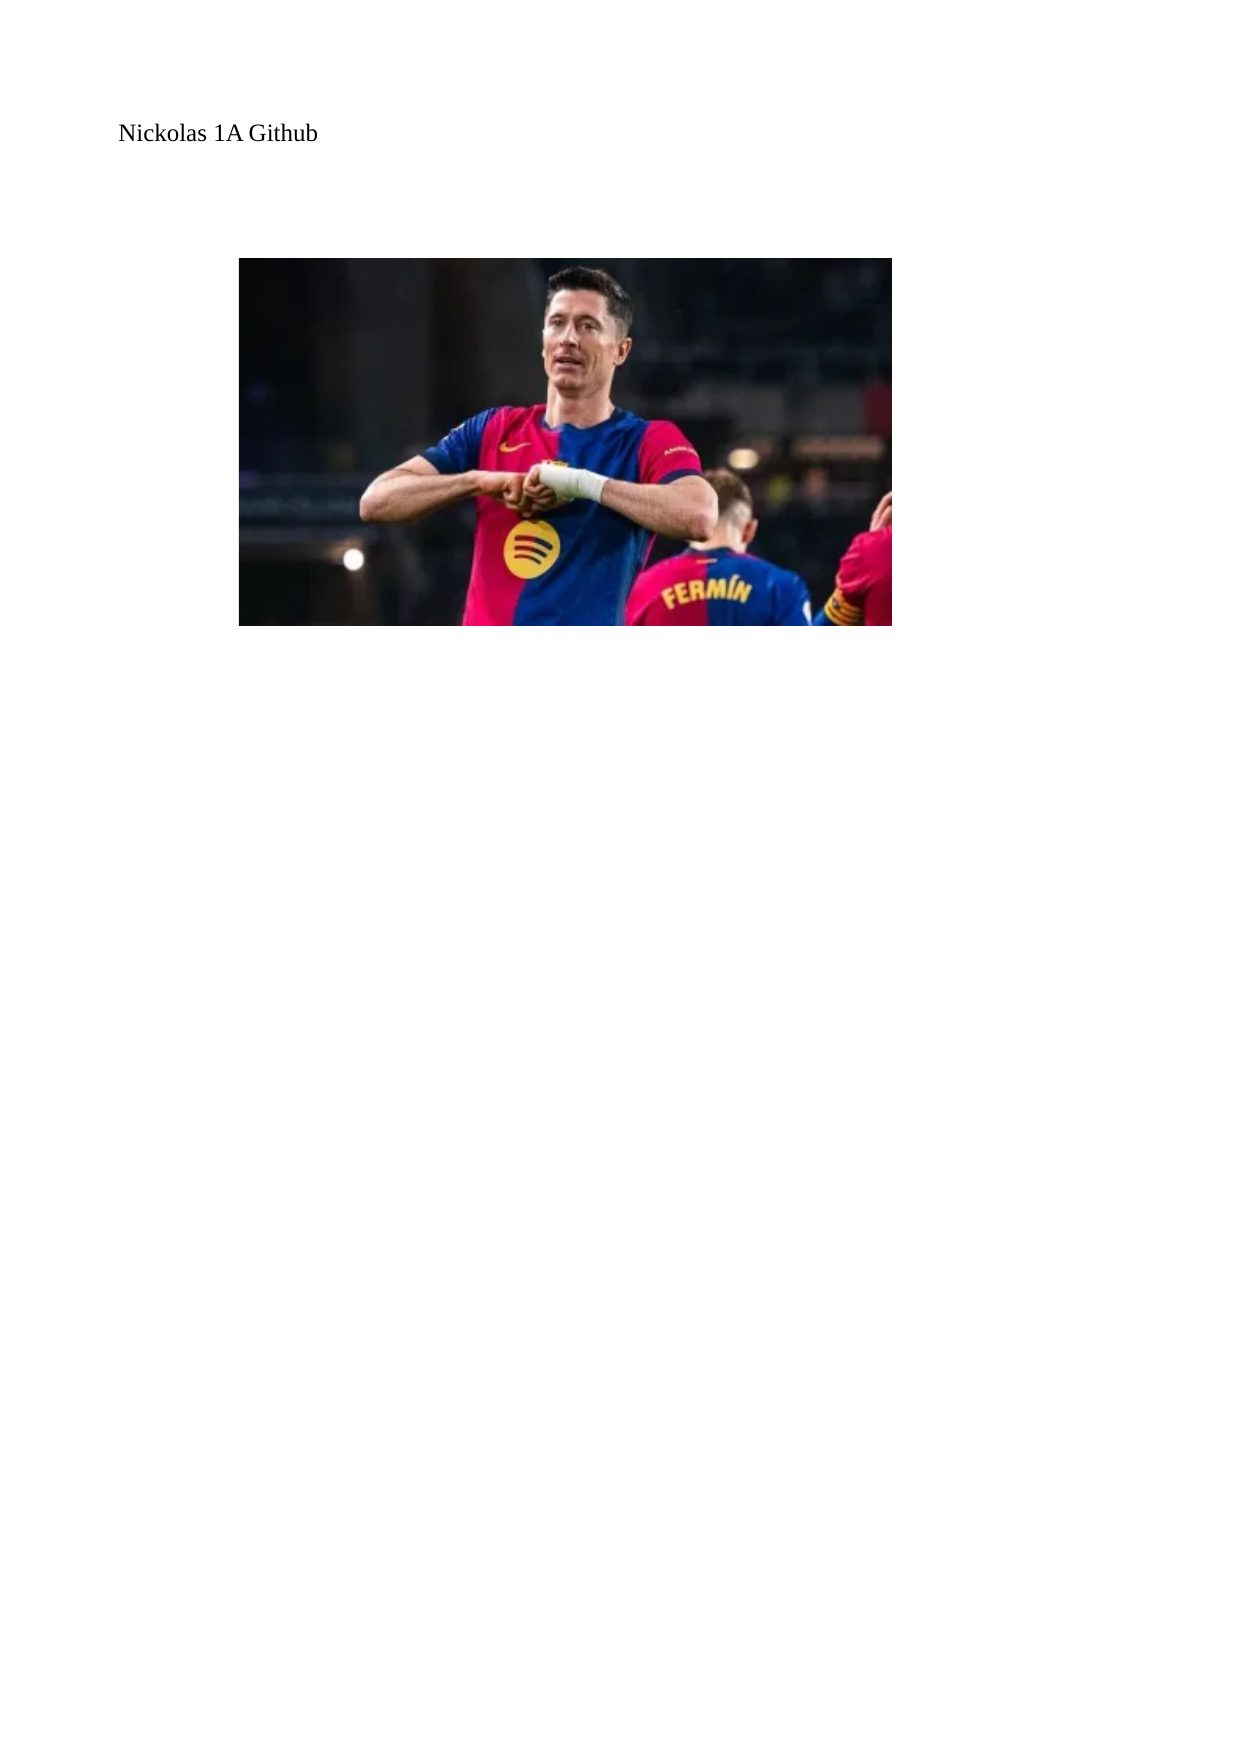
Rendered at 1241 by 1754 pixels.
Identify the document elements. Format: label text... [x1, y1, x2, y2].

text Nickolas 1A Github [118, 118, 1122, 147]
picture [238, 258, 892, 626]
